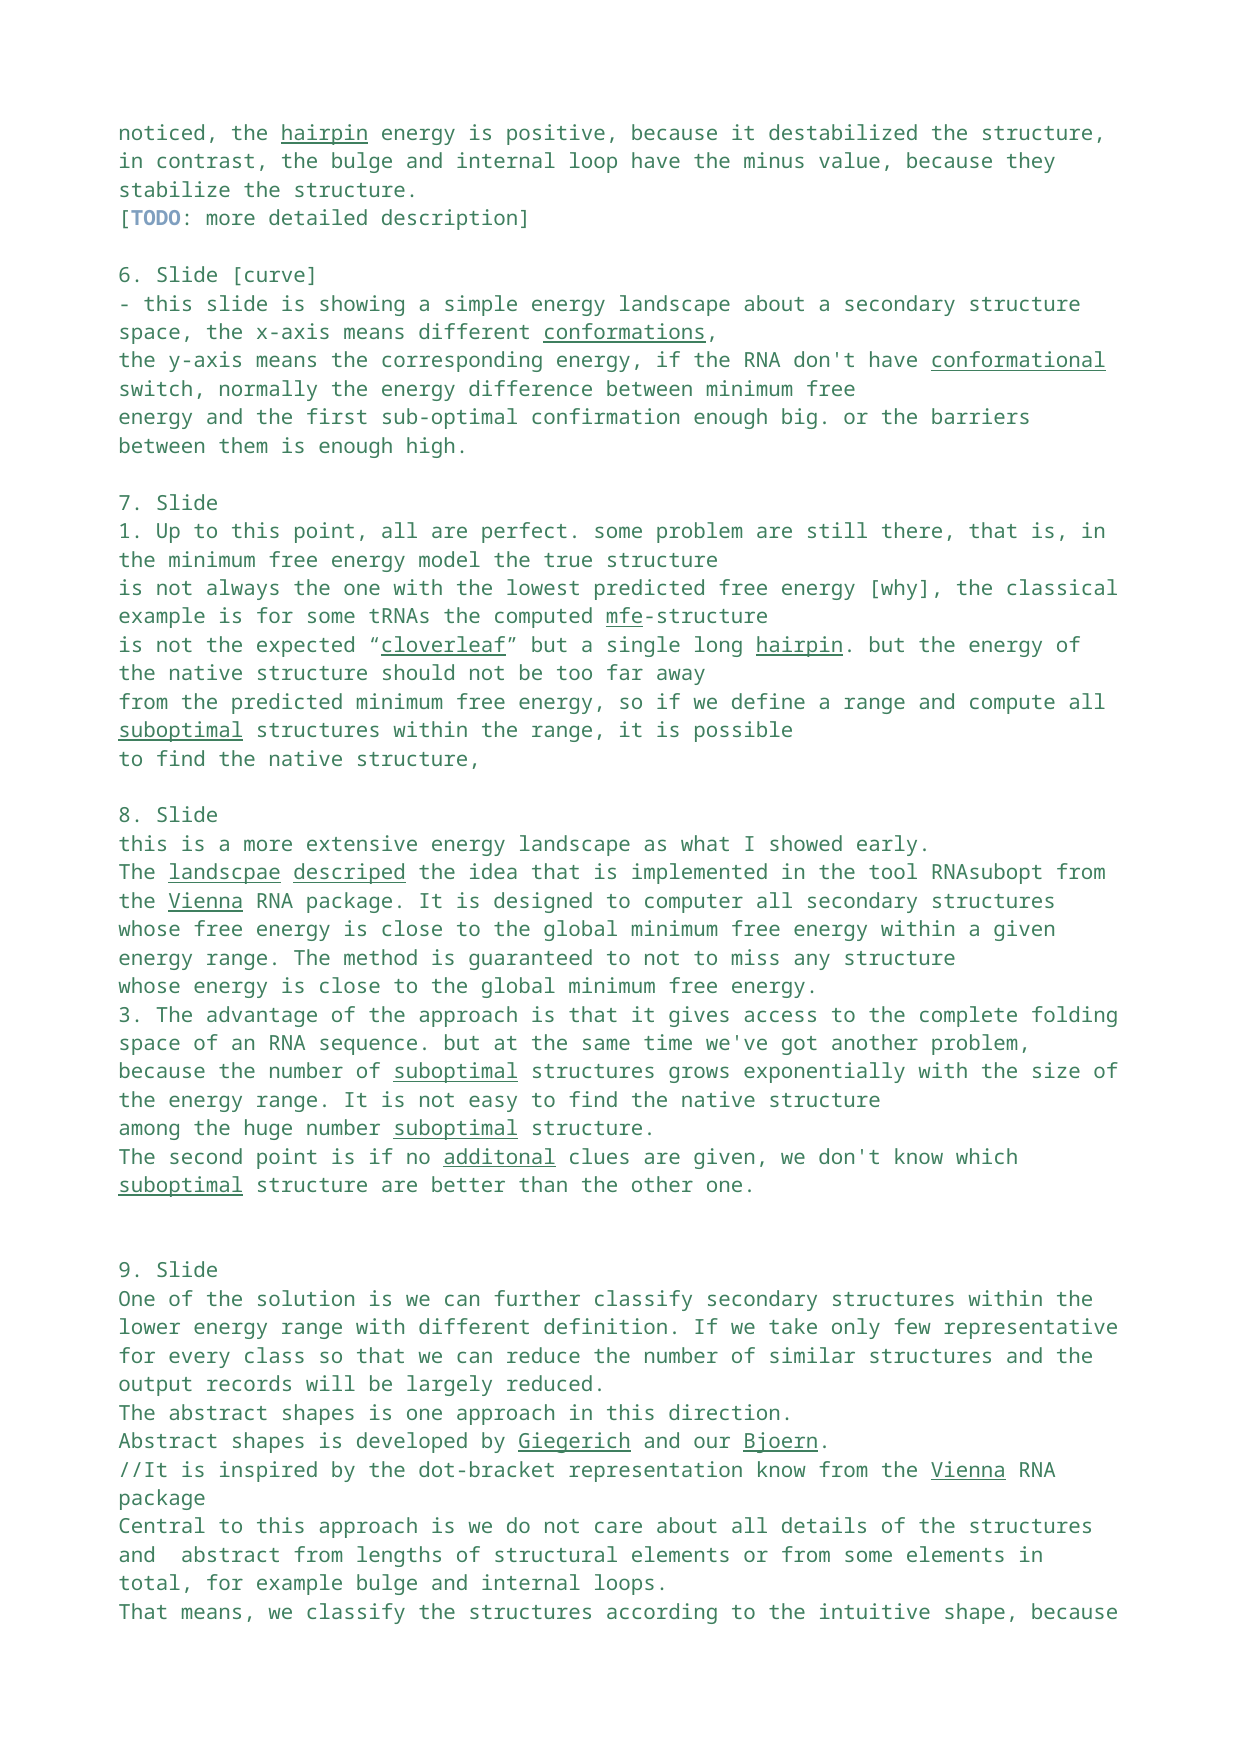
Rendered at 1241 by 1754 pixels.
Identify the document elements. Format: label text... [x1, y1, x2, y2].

text 6. Slide [curve] [118, 260, 1122, 289]
text energy and the first sub-optimal confirmation enough big. or the barriers between them is enough high. [118, 402, 1122, 459]
text Central to this approach is we do not care about all details of the structures and abstract from lengths of structural elements or from some elements in total, for example bulge and internal loops. [118, 1512, 1122, 1597]
text noticed, the hairpin energy is positive, because it destabilized the structure, [118, 118, 1122, 147]
text because the number of suboptimal structures grows exponentially with the size of the energy range. It is not easy to find the native structure [118, 1057, 1122, 1113]
text That means, we classify the structures according to the intuitive shape, because [118, 1597, 1122, 1625]
text 8. Slide [118, 801, 1122, 829]
text whose free energy is close to the global minimum free energy within a given energy range. The method is guaranteed to not to miss any structure [118, 914, 1122, 971]
text is not the expected “cloverleaf” but a single long hairpin. but the energy of the native structure should not be too far away [118, 630, 1122, 687]
text Abstract shapes is developed by Giegerich and our Bjoern. [118, 1426, 1122, 1455]
text 1. Up to this point, all are perfect. some problem are still there, that is, in the minimum free energy model the true structure [118, 516, 1122, 573]
text The second point is if no additonal clues are given, we don't know which suboptimal structure are better than the other one. [118, 1142, 1122, 1199]
text The abstract shapes is one approach in this direction. [118, 1398, 1122, 1426]
text 9. Slide [118, 1256, 1122, 1284]
text 7. Slide [118, 488, 1122, 516]
text the y-axis means the corresponding energy, if the RNA don't have conformational switch, normally the energy difference between minimum free [118, 346, 1122, 402]
text whose energy is close to the global minimum free energy. [118, 971, 1122, 1000]
text The landscpae descriped the idea that is implemented in the tool RNAsubopt from the Vienna RNA package. It is designed to computer all secondary structures [118, 857, 1122, 914]
text is not always the one with the lowest predicted free energy [why], the classical example is for some tRNAs the computed mfe-structure [118, 573, 1122, 630]
text - this slide is showing a simple energy landscape about a secondary structure space, the x-axis means different conformations, [118, 289, 1122, 346]
text in contrast, the bulge and internal loop have the minus value, because they stabilize the structure. [118, 147, 1122, 203]
text from the predicted minimum free energy, so if we define a range and compute all suboptimal structures within the range, it is possible [118, 687, 1122, 744]
text this is a more extensive energy landscape as what I showed early. [118, 829, 1122, 857]
text to find the native structure, [118, 744, 1122, 772]
text [TODO: more detailed description] [118, 203, 1122, 232]
text 3. The advantage of the approach is that it gives access to the complete folding space of an RNA sequence. but at the same time we've got another problem, [118, 1000, 1122, 1057]
text One of the solution is we can further classify secondary structures within the lower energy range with different definition. If we take only few representative for every class so that we can reduce the number of similar structures and the output records will be largely reduced. [118, 1284, 1122, 1398]
text //It is inspired by the dot-bracket representation know from the Vienna RNA package [118, 1455, 1122, 1512]
text among the huge number suboptimal structure. [118, 1113, 1122, 1142]
